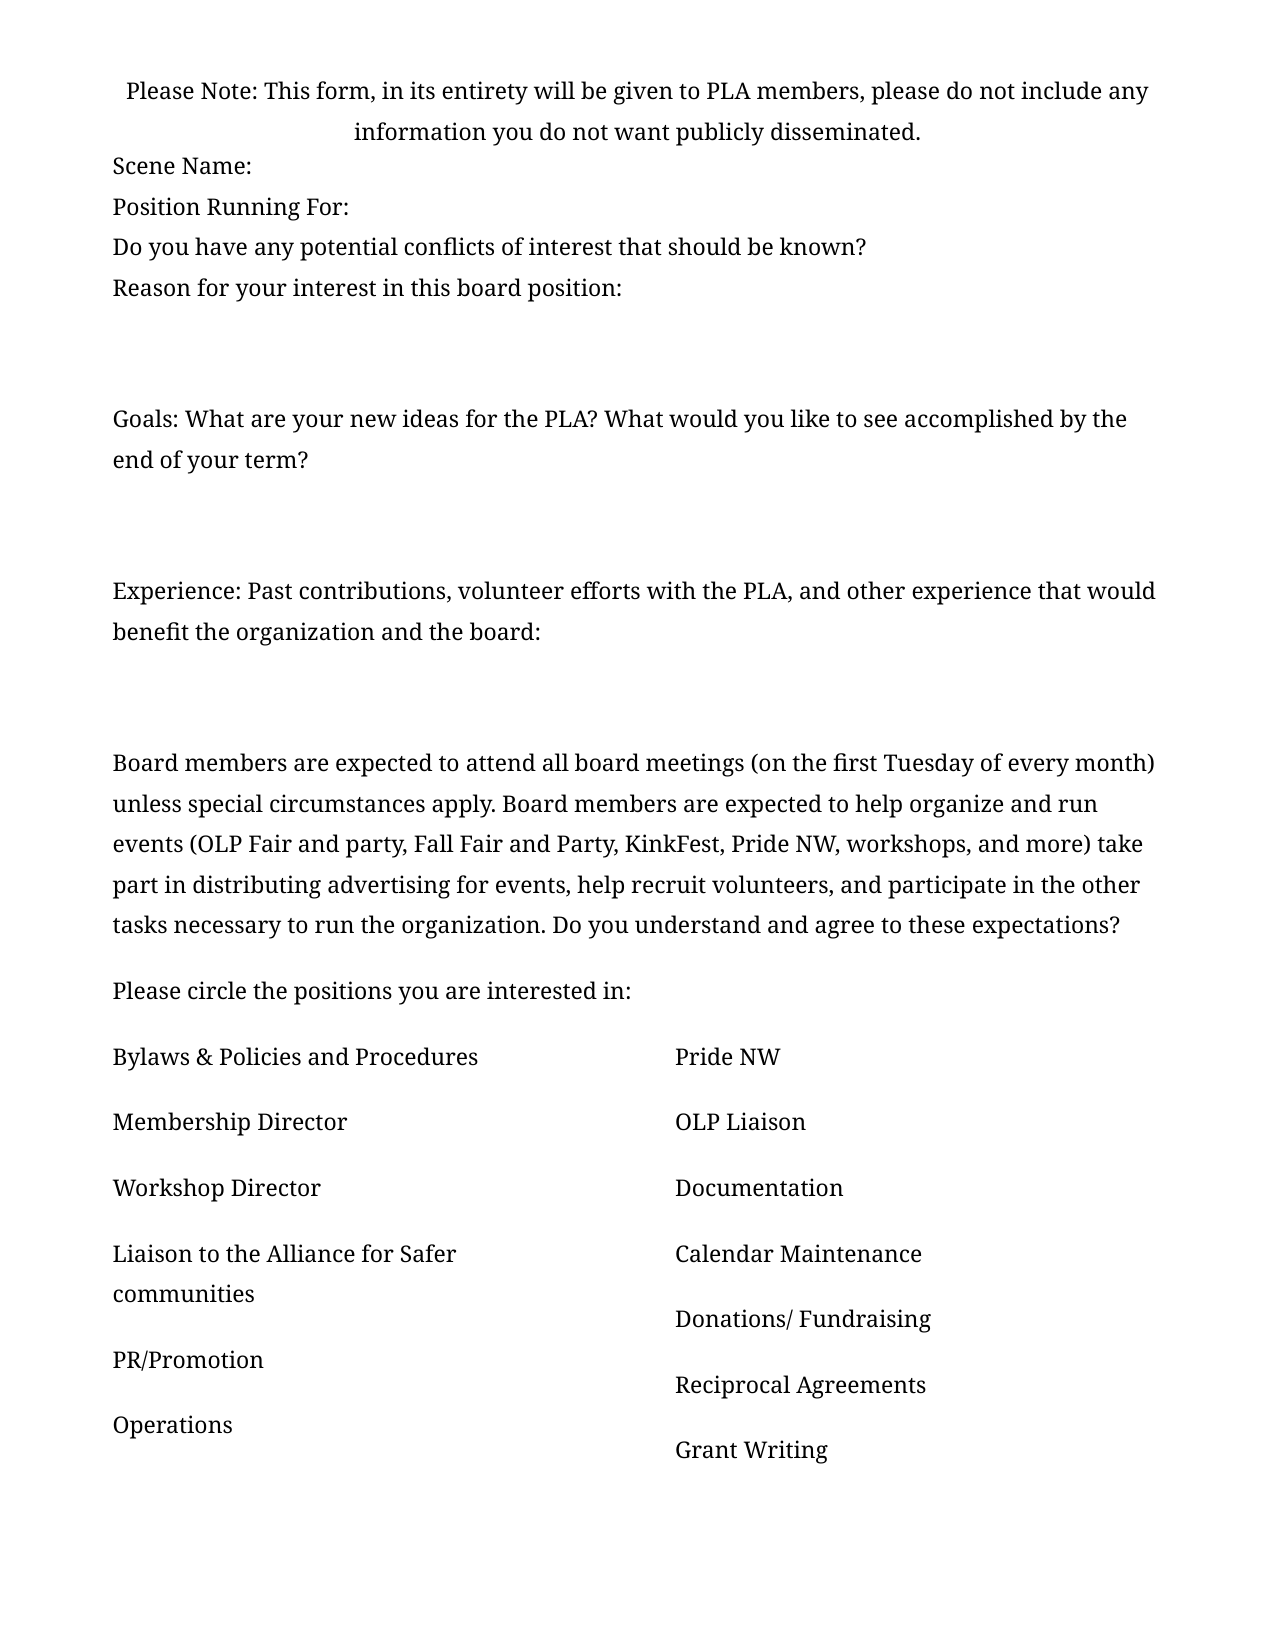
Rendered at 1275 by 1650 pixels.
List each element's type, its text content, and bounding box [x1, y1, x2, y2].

text Liaison to the Alliance for Safer communities [112, 1237, 600, 1309]
text Reason for your interest in this board position: [112, 272, 1162, 303]
text Donations/ Fundraising [675, 1303, 1162, 1334]
text Documentation [675, 1172, 1162, 1203]
text Grant Writing [675, 1434, 1162, 1466]
text Membership Director [112, 1106, 600, 1137]
text Experience: Past contributions, volunteer efforts with the PLA, and other experience that would benefit the organization and the board: [112, 575, 1162, 647]
text Position Running For: [112, 191, 1162, 222]
text OLP Liaison [675, 1106, 1162, 1137]
text Goals: What are your new ideas for the PLA? What would you like to see accomplished by the end of your term? [112, 403, 1162, 475]
text PR/Promotion [112, 1344, 600, 1375]
text Scene Name: [112, 150, 1162, 181]
text Pride NW [675, 1041, 1162, 1072]
text Do you have any potential conflicts of interest that should be known? [112, 231, 1162, 262]
text Bylaws & Policies and Procedures [112, 1041, 600, 1072]
text Please circle the positions you are interested in: [112, 975, 1162, 1006]
text Board members are expected to attend all board meetings (on the first Tuesday of every month) unless special circumstances apply. Board members are expected to help organize and run events (OLP Fair and party, Fall Fair and Party, KinkFest, Pride NW, workshops, and more) take part in distributing advertising for events, help recruit volunteers, and participate in the other tasks necessary to run the organization. Do you understand and agree to these expectations? [112, 747, 1162, 941]
text Calendar Maintenance [675, 1237, 1162, 1269]
text Operations [112, 1409, 600, 1441]
text Workshop Director [112, 1172, 600, 1203]
text Reciprocal Agreements [675, 1369, 1162, 1400]
